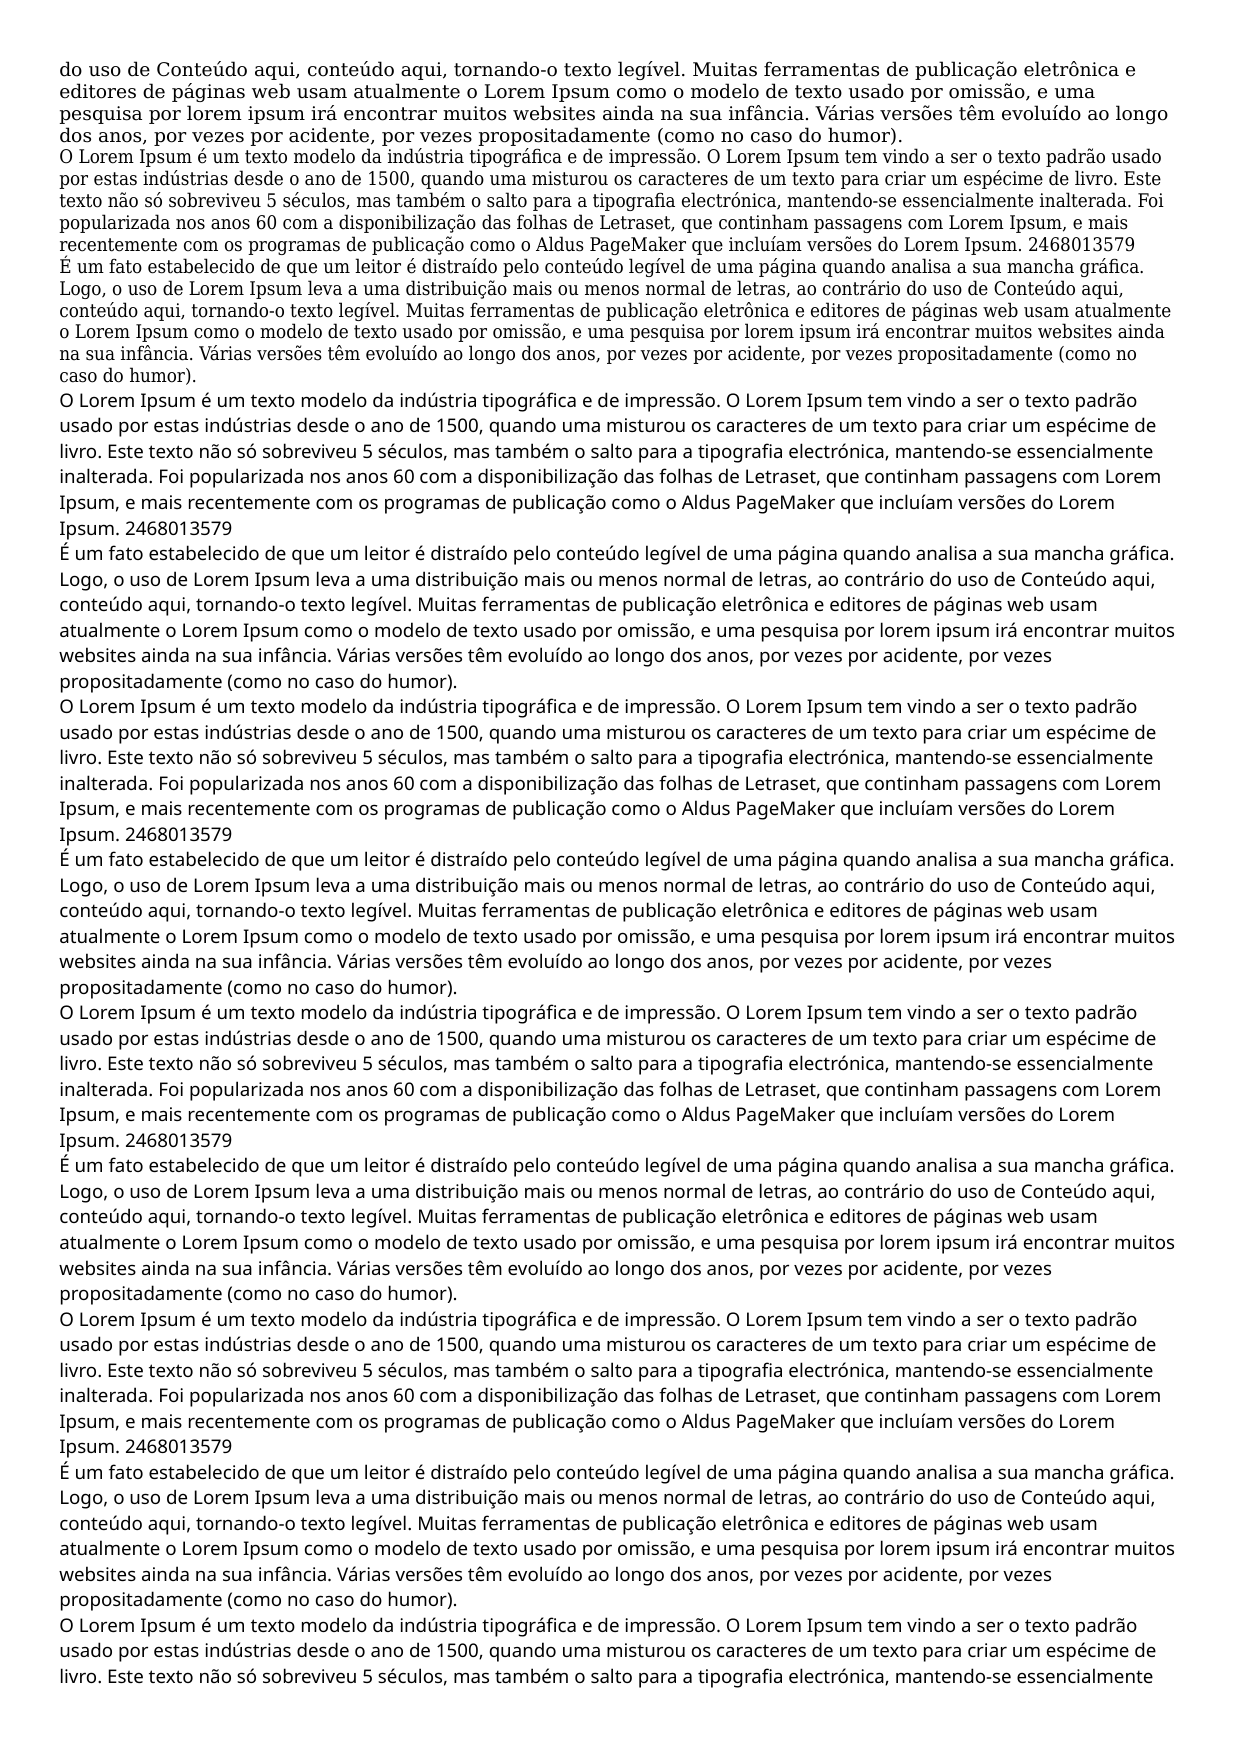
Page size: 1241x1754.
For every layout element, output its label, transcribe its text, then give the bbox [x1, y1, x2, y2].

text É um fato estabelecido de que um leitor é distraído pelo conteúdo legível de uma página quando analisa a sua mancha gráfica. Logo, o uso de Lorem Ipsum leva a uma distribuição mais ou menos normal de letras, ao contrário do uso de Conteúdo aqui, conteúdo aqui, tornando-o texto legível. Muitas ferramentas de publicação eletrônica e editores de páginas web usam atualmente o Lorem Ipsum como o modelo de texto usado por omissão, e uma pesquisa por lorem ipsum irá encontrar muitos websites ainda na sua infância. Várias versões têm evoluído ao longo dos anos, por vezes por acidente, por vezes propositadamente (como no caso do humor). [59, 847, 1181, 1000]
text É um fato estabelecido de que um leitor é distraído pelo conteúdo legível de uma página quando analisa a sua mancha gráfica. Logo, o uso de Lorem Ipsum leva a uma distribuição mais ou menos normal de letras, ao contrário do uso de Conteúdo aqui, conteúdo aqui, tornando-o texto legível. Muitas ferramentas de publicação eletrônica e editores de páginas web usam atualmente o Lorem Ipsum como o modelo de texto usado por omissão, e uma pesquisa por lorem ipsum irá encontrar muitos websites ainda na sua infância. Várias versões têm evoluído ao longo dos anos, por vezes por acidente, por vezes propositadamente (como no caso do humor). [59, 540, 1181, 693]
text O Lorem Ipsum é um texto modelo da indústria tipográfica e de impressão. O Lorem Ipsum tem vindo a ser o texto padrão usado por estas indústrias desde o ano de 1500, quando uma misturou os caracteres de um texto para criar um espécime de livro. Este texto não só sobreviveu 5 séculos, mas também o salto para a tipografia electrónica, mantendo-se essencialmente inalterada. Foi popularizada nos anos 60 com a disponibilização das folhas de Letraset, que continham passagens com Lorem Ipsum, e mais recentemente com os programas de publicação como o Aldus PageMaker que incluíam versões do Lorem Ipsum. 2468013579 [59, 693, 1181, 847]
text O Lorem Ipsum é um texto modelo da indústria tipográfica e de impressão. O Lorem Ipsum tem vindo a ser o texto padrão usado por estas indústrias desde o ano de 1500, quando uma misturou os caracteres de um texto para criar um espécime de livro. Este texto não só sobreviveu 5 séculos, mas também o salto para a tipografia electrónica, mantendo-se essencialmente inalterada. Foi popularizada nos anos 60 com a disponibilização das folhas de Letraset, que continham passagens com Lorem Ipsum, e mais recentemente com os programas de publicação como o Aldus PageMaker que incluíam versões do Lorem Ipsum. 2468013579 [59, 1000, 1181, 1153]
text O Lorem Ipsum é um texto modelo da indústria tipográfica e de impressão. O Lorem Ipsum tem vindo a ser o texto padrão usado por estas indústrias desde o ano de 1500, quando uma misturou os caracteres de um texto para criar um espécime de livro. Este texto não só sobreviveu 5 séculos, mas também o salto para a tipografia electrónica, mantendo-se essencialmente [59, 1612, 1181, 1689]
text É um fato estabelecido de que um leitor é distraído pelo conteúdo legível de uma página quando analisa a sua mancha gráfica. Logo, o uso de Lorem Ipsum leva a uma distribuição mais ou menos normal de letras, ao contrário do uso de Conteúdo aqui, conteúdo aqui, tornando-o texto legível. Muitas ferramentas de publicação eletrônica e editores de páginas web usam atualmente o Lorem Ipsum como o modelo de texto usado por omissão, e uma pesquisa por lorem ipsum irá encontrar muitos websites ainda na sua infância. Várias versões têm evoluído ao longo dos anos, por vezes por acidente, por vezes propositadamente (como no caso do humor). [59, 256, 1181, 387]
text do uso de Conteúdo aqui, conteúdo aqui, tornando-o texto legível. Muitas ferramentas de publicação eletrônica e editores de páginas web usam atualmente o Lorem Ipsum como o modelo de texto usado por omissão, e uma pesquisa por lorem ipsum irá encontrar muitos websites ainda na sua infância. Várias versões têm evoluído ao longo dos anos, por vezes por acidente, por vezes propositadamente (como no caso do humor). [59, 59, 1181, 147]
text O Lorem Ipsum é um texto modelo da indústria tipográfica e de impressão. O Lorem Ipsum tem vindo a ser o texto padrão usado por estas indústrias desde o ano de 1500, quando uma misturou os caracteres de um texto para criar um espécime de livro. Este texto não só sobreviveu 5 séculos, mas também o salto para a tipografia electrónica, mantendo-se essencialmente inalterada. Foi popularizada nos anos 60 com a disponibilização das folhas de Letraset, que continham passagens com Lorem Ipsum, e mais recentemente com os programas de publicação como o Aldus PageMaker que incluíam versões do Lorem Ipsum. 2468013579 [59, 147, 1181, 256]
text O Lorem Ipsum é um texto modelo da indústria tipográfica e de impressão. O Lorem Ipsum tem vindo a ser o texto padrão usado por estas indústrias desde o ano de 1500, quando uma misturou os caracteres de um texto para criar um espécime de livro. Este texto não só sobreviveu 5 séculos, mas também o salto para a tipografia electrónica, mantendo-se essencialmente inalterada. Foi popularizada nos anos 60 com a disponibilização das folhas de Letraset, que continham passagens com Lorem Ipsum, e mais recentemente com os programas de publicação como o Aldus PageMaker que incluíam versões do Lorem Ipsum. 2468013579 [59, 1306, 1181, 1459]
text É um fato estabelecido de que um leitor é distraído pelo conteúdo legível de uma página quando analisa a sua mancha gráfica. Logo, o uso de Lorem Ipsum leva a uma distribuição mais ou menos normal de letras, ao contrário do uso de Conteúdo aqui, conteúdo aqui, tornando-o texto legível. Muitas ferramentas de publicação eletrônica e editores de páginas web usam atualmente o Lorem Ipsum como o modelo de texto usado por omissão, e uma pesquisa por lorem ipsum irá encontrar muitos websites ainda na sua infância. Várias versões têm evoluído ao longo dos anos, por vezes por acidente, por vezes propositadamente (como no caso do humor). [59, 1459, 1181, 1612]
text É um fato estabelecido de que um leitor é distraído pelo conteúdo legível de uma página quando analisa a sua mancha gráfica. Logo, o uso de Lorem Ipsum leva a uma distribuição mais ou menos normal de letras, ao contrário do uso de Conteúdo aqui, conteúdo aqui, tornando-o texto legível. Muitas ferramentas de publicação eletrônica e editores de páginas web usam atualmente o Lorem Ipsum como o modelo de texto usado por omissão, e uma pesquisa por lorem ipsum irá encontrar muitos websites ainda na sua infância. Várias versões têm evoluído ao longo dos anos, por vezes por acidente, por vezes propositadamente (como no caso do humor). [59, 1153, 1181, 1306]
text O Lorem Ipsum é um texto modelo da indústria tipográfica e de impressão. O Lorem Ipsum tem vindo a ser o texto padrão usado por estas indústrias desde o ano de 1500, quando uma misturou os caracteres de um texto para criar um espécime de livro. Este texto não só sobreviveu 5 séculos, mas também o salto para a tipografia electrónica, mantendo-se essencialmente inalterada. Foi popularizada nos anos 60 com a disponibilização das folhas de Letraset, que continham passagens com Lorem Ipsum, e mais recentemente com os programas de publicação como o Aldus PageMaker que incluíam versões do Lorem Ipsum. 2468013579 [59, 387, 1181, 540]
